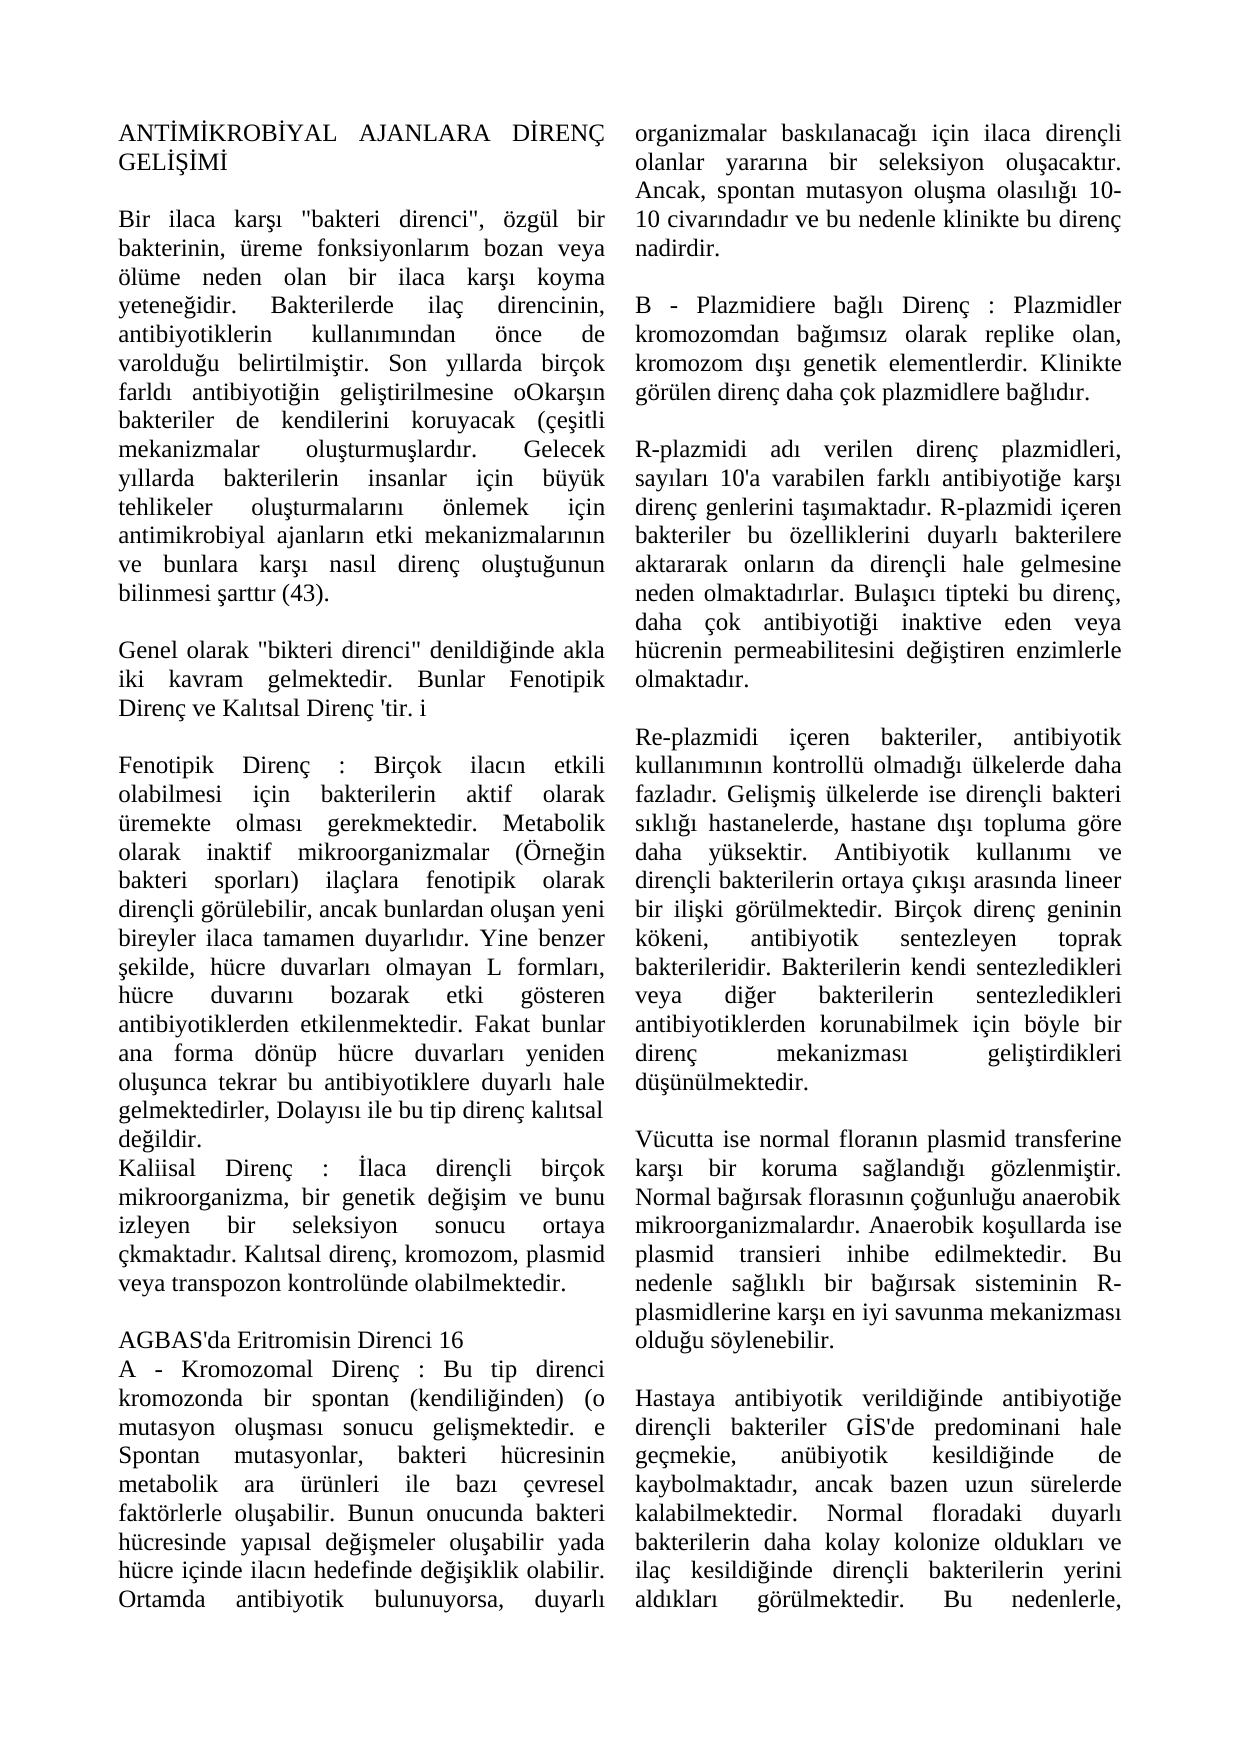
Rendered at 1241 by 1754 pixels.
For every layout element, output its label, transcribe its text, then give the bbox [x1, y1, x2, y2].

text A - Kromozomal Direnç : Bu tip direnci kromozonda bir spontan (kendiliğinden) (o mutasyon oluşması sonucu gelişmektedir. e Spontan mutasyonlar, bakteri hücresinin metabolik ara ürünleri ile bazı çevresel faktörlerle oluşabilir. Bunun onucunda bakteri hücresinde yapısal değişmeler oluşabilir yada hücre içinde ilacın hedefinde değişiklik olabilir. Ortamda antibiyotik bulunuyorsa, duyarlı [118, 1354, 605, 1613]
text ANTİMİKROBİYAL AJANLARA DİRENÇ GELİŞİMİ [118, 118, 605, 176]
text organizmalar baskılanacağı için ilaca dirençli olanlar yararına bir seleksiyon oluşacaktır. Ancak, spontan mutasyon oluşma olasılığı 10-10 civarındadır ve bu nedenle klinikte bu direnç nadirdir. [635, 118, 1122, 262]
text Bir ilaca karşı "bakteri direnci", özgül bir bakterinin, üreme fonksiyonlarım bozan veya ölüme neden olan bir ilaca karşı koyma yeteneğidir. Bakterilerde ilaç direncinin, antibiyotiklerin kullanımından önce de varolduğu belirtilmiştir. Son yıllarda birçok farldı antibiyotiğin geliştirilmesine oOkarşın bakteriler de kendilerini koruyacak (çeşitli mekanizmalar oluşturmuşlardır. Gelecek yıllarda bakterilerin insanlar için büyük tehlikeler oluşturmalarını önlemek için antimikrobiyal ajanların etki mekanizmalarının ve bunlara karşı nasıl direnç oluştuğunun bilinmesi şarttır (43). [118, 204, 605, 607]
text Genel olarak "bikteri direnci" denildiğinde akla iki kavram gelmektedir. Bunlar Fenotipik Direnç ve Kalıtsal Direnç 'tir. i [118, 636, 605, 722]
text mikroorganizmalardır. Anaerobik koşullarda ise plasmid transieri inhibe edilmektedir. Bu nedenle sağlıklı bir bağırsak sisteminin R-plasmidlerine karşı en iyi savunma mekanizması olduğu söylenebilir. [635, 1211, 1122, 1354]
text Fenotipik Direnç : Birçok ilacın etkili olabilmesi için bakterilerin aktif olarak üremekte olması gerekmektedir. Metabolik olarak inaktif mikroorganizmalar (Örneğin bakteri sporları) ilaçlara fenotipik olarak dirençli görülebilir, ancak bunlardan oluşan yeni bireyler ilaca tamamen duyarlıdır. Yine benzer şekilde, hücre duvarları olmayan L formları, hücre duvarını bozarak etki gösteren antibiyotiklerden etkilenmektedir. Fakat bunlar ana forma dönüp hücre duvarları yeniden oluşunca tekrar bu antibiyotiklere duyarlı hale gelmektedirler, Dolayısı ile bu tip direnç kalıtsal [118, 751, 605, 1124]
text Hastaya antibiyotik verildiğinde antibiyotiğe dirençli bakteriler GİS'de predominani hale geçmekie, anübiyotik kesildiğinde de kaybolmaktadır, ancak bazen uzun sürelerde kalabilmektedir. Normal floradaki duyarlı bakterilerin daha kolay kolonize oldukları ve ilaç kesildiğinde dirençli bakterilerin yerini aldıkları görülmektedir. Bu nedenlerle, [635, 1383, 1122, 1613]
text Re-plazmidi içeren bakteriler, antibiyotik kullanımının kontrollü olmadığı ülkelerde daha fazladır. Gelişmiş ülkelerde ise dirençli bakteri sıklığı hastanelerde, hastane dışı topluma göre daha yüksektir. Antibiyotik kullanımı ve dirençli bakterilerin ortaya çıkışı arasında lineer bir ilişki görülmektedir. Birçok direnç geninin kökeni, antibiyotik sentezleyen toprak bakterileridir. Bakterilerin kendi sentezledikleri veya diğer bakterilerin sentezledikleri antibiyotiklerden korunabilmek için böyle bir direnç mekanizması geliştirdikleri düşünülmektedir. [635, 722, 1122, 1096]
text AGBAS'da Eritromisin Direnci 16 [118, 1326, 605, 1354]
text değildir. [118, 1124, 605, 1153]
text Vücutta ise normal floranın plasmid transferine karşı bir koruma sağlandığı gözlenmiştir. Normal bağırsak florasının çoğunluğu anaerobik [635, 1124, 1122, 1211]
text R-plazmidi adı verilen direnç plazmidleri, sayıları 10'a varabilen farklı antibiyotiğe karşı direnç genlerini taşımaktadır. R-plazmidi içeren bakteriler bu özelliklerini duyarlı bakterilere aktararak onların da dirençli hale gelmesine neden olmaktadırlar. Bulaşıcı tipteki bu direnç, daha çok antibiyotiği inaktive eden veya hücrenin permeabilitesini değiştiren enzimlerle olmaktadır. [635, 434, 1122, 693]
text B - Plazmidiere bağlı Direnç : Plazmidler kromozomdan bağımsız olarak replike olan, kromozom dışı genetik elementlerdir. Klinikte görülen direnç daha çok plazmidlere bağlıdır. [635, 291, 1122, 406]
text Kaliisal Direnç : İlaca dirençli birçok mikroorganizma, bir genetik değişim ve bunu izleyen bir seleksiyon sonucu ortaya çkmaktadır. Kalıtsal direnç, kromozom, plasmid veya transpozon kontrolünde olabilmektedir. [118, 1153, 605, 1297]
